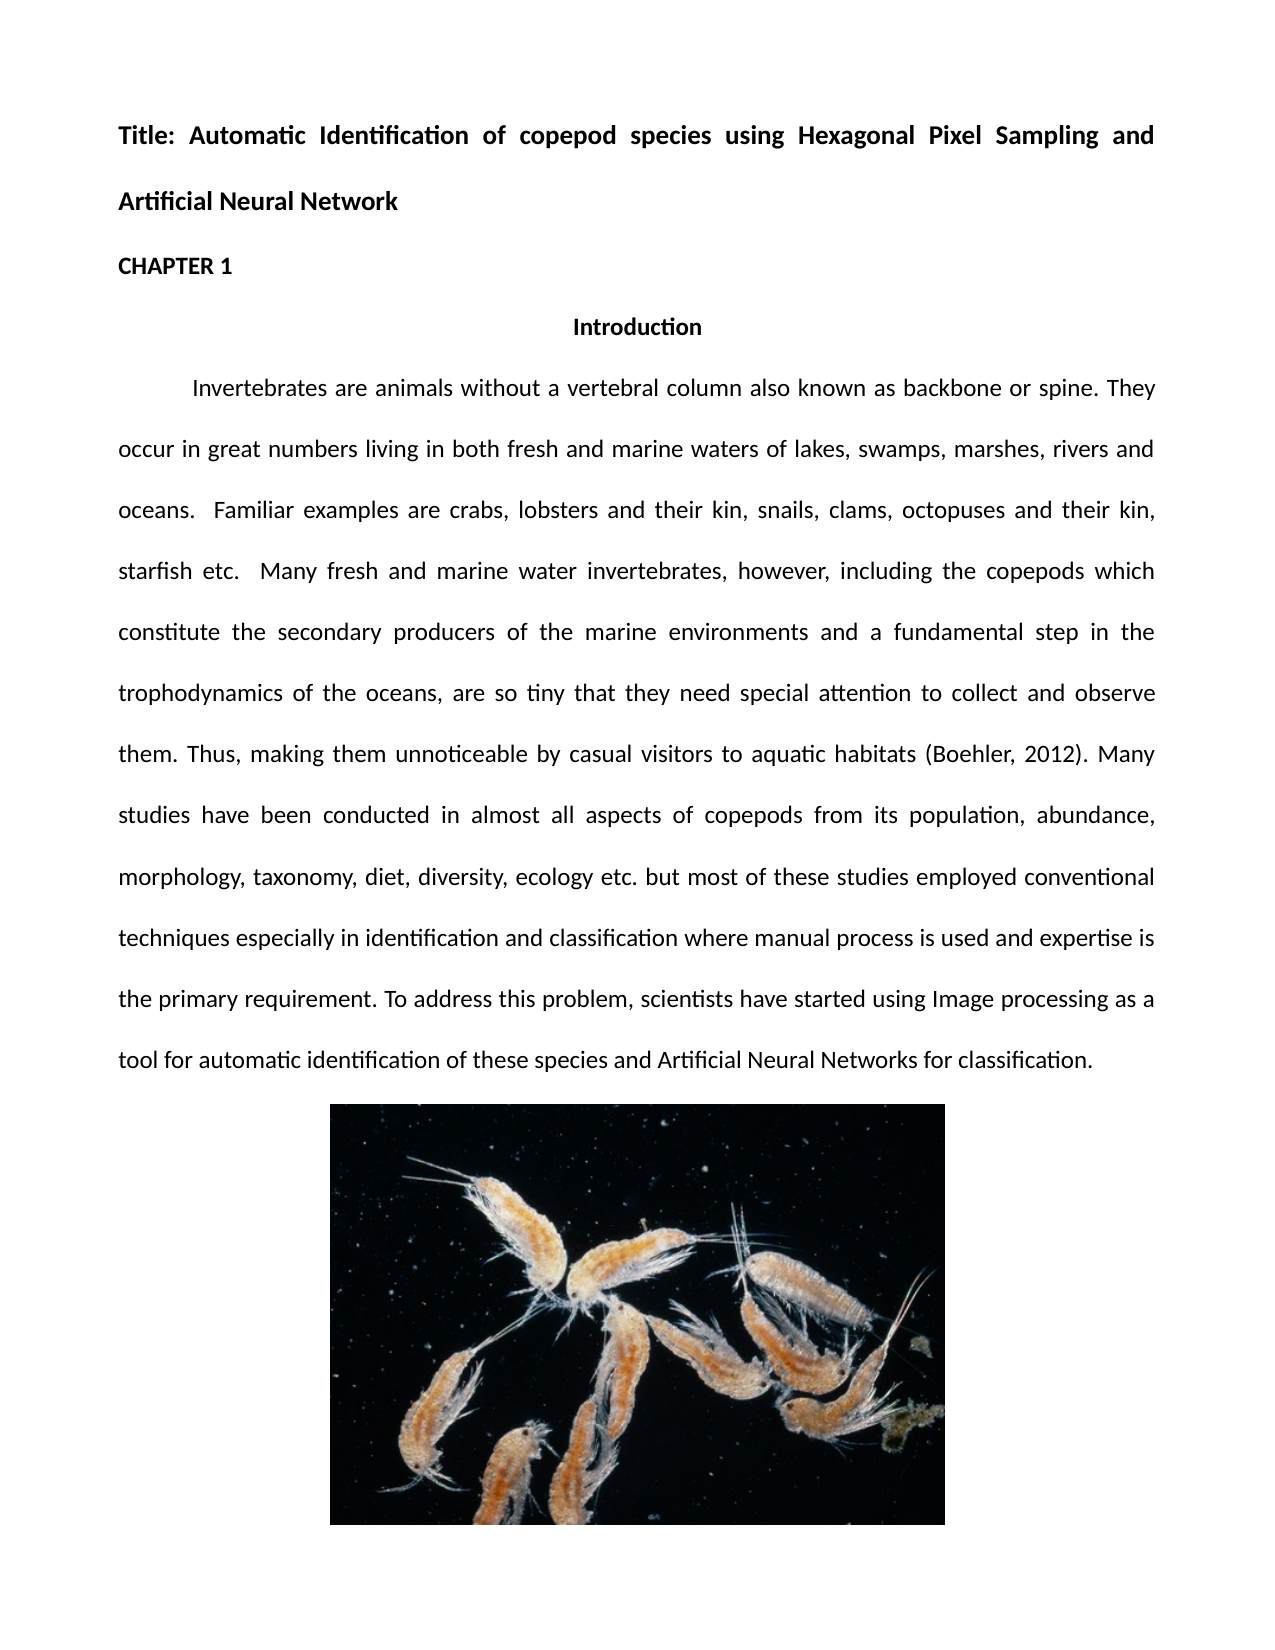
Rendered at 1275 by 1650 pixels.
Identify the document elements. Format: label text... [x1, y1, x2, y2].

text Introduction [118, 311, 1157, 342]
text Invertebrates are animals without a vertebral column also known as backbone or spine. They occur in great numbers living in both fresh and marine waters of lakes, swamps, marshes, rivers and oceans. Familiar examples are crabs, lobsters and their kin, snails, clams, octopuses and their kin, starfish etc. Many fresh and marine water invertebrates, however, including the copepods which constitute the secondary producers of the marine environments and a fundamental step in the trophodynamics of the oceans, are so tiny that they need special attention to collect and observe them. Thus, making them unnoticeable by casual visitors to aquatic habitats (Boehler, 2012). Many studies have been conducted in almost all aspects of copepods from its population, abundance, morphology, taxonomy, diet, diversity, ecology etc. but most of these studies employed conventional techniques especially in identification and classification where manual process is used and expertise is the primary requirement. To address this problem, scientists have started using Image processing as a tool for automatic identification of these species and Artificial Neural Networks for classification. [118, 372, 1157, 1074]
text Title: Automatic Identification of copepod species using Hexagonal Pixel Sampling and Artificial Neural Network [118, 118, 1157, 217]
text CHAPTER 1 [118, 250, 1157, 281]
